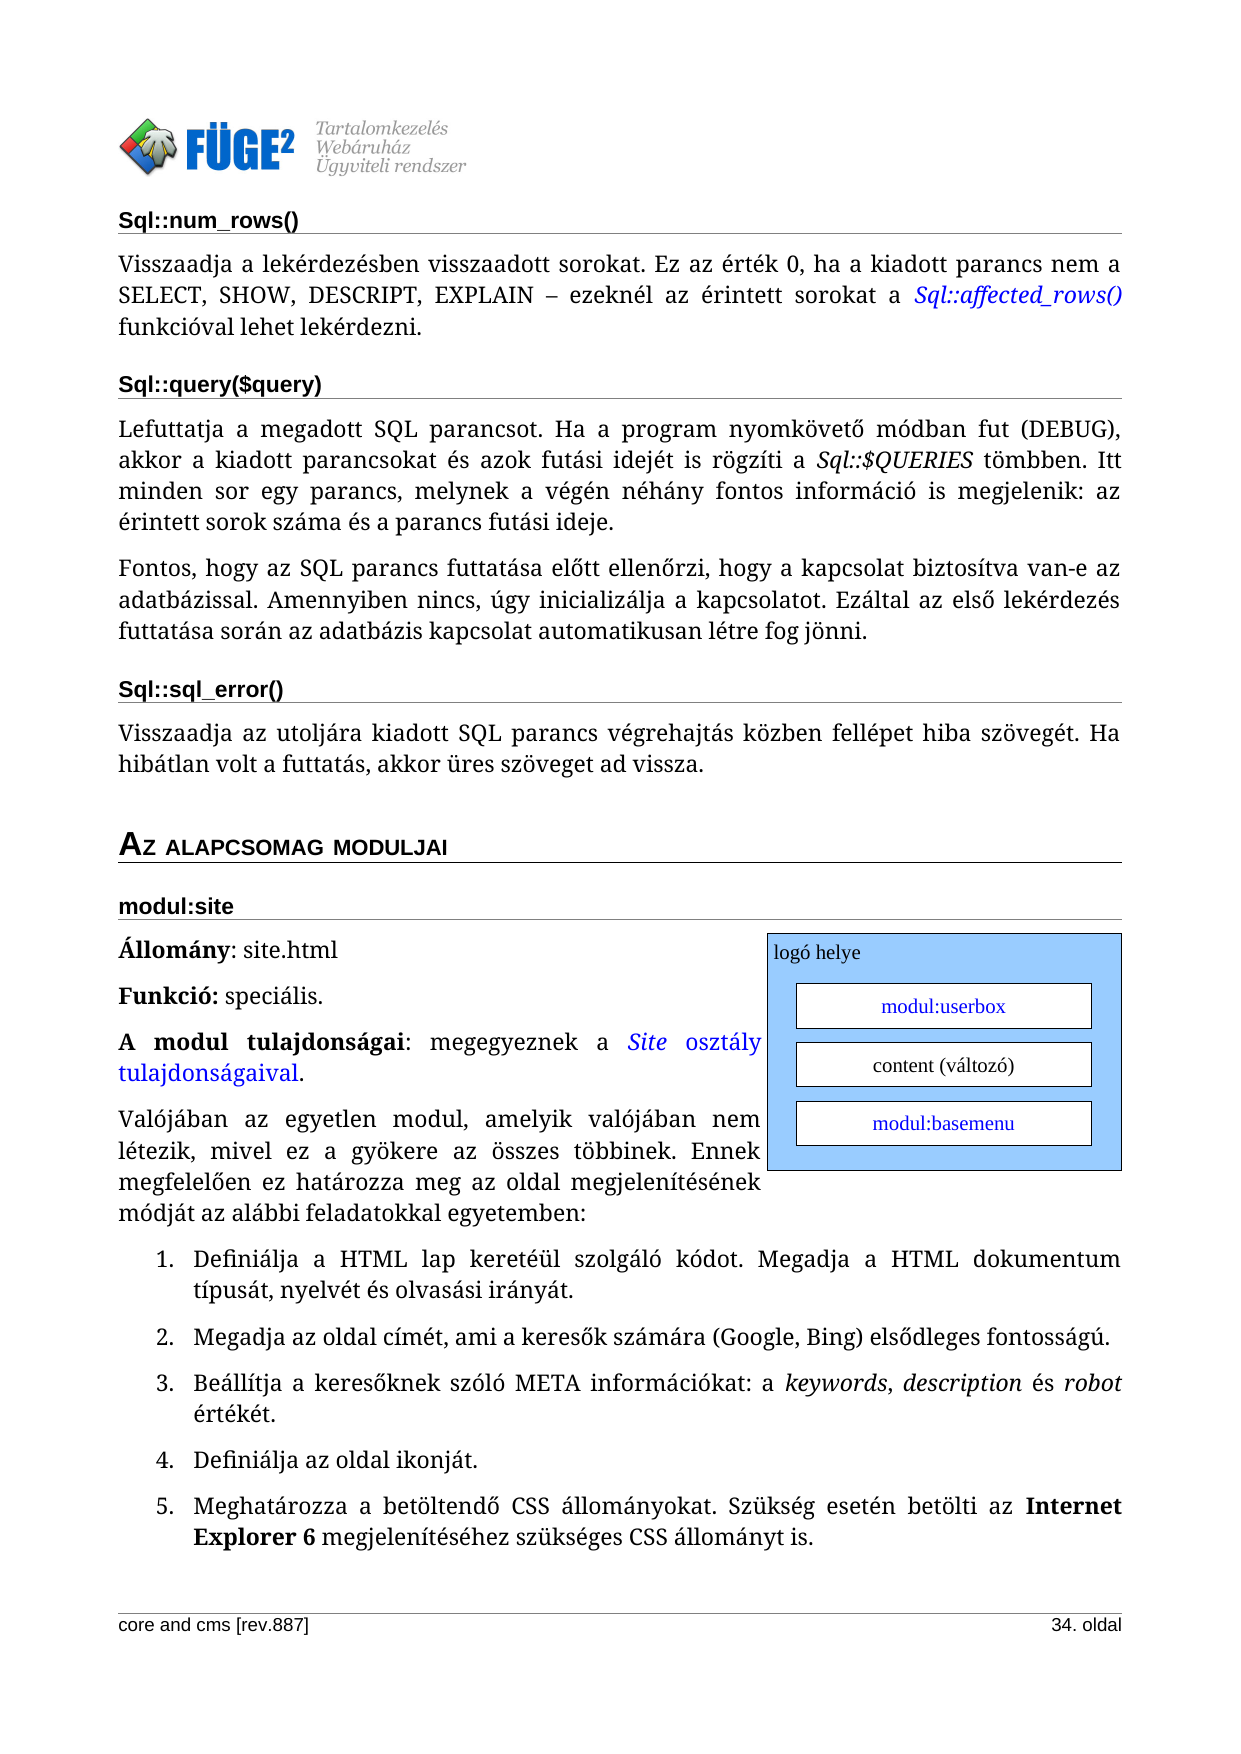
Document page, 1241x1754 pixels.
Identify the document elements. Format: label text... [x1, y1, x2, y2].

subtitle Sql::num_rows() [118, 207, 1122, 233]
subtitle modul:site [118, 893, 1122, 919]
list Megadja az oldal címét, ami a keresők számára (Google, Bing) elsődleges fontosságú. [156, 1320, 1122, 1352]
text Lefuttatja a megadott SQL parancsot. Ha a program nyomkövető módban fut (DEBUG), akkor a kiadott parancsokat és azok futási idejét is rögzíti a Sql::$QUERIES tömbben. Itt minden sor egy parancs, melynek a végén néhány fontos információ is megjelenik: az érintett sorok száma és a parancs futási ideje. [118, 412, 1122, 537]
subtitle Sql::sql_error() [118, 676, 1122, 702]
list Definiálja a HTML lap keretéül szolgáló kódot. Megadja a HTML dokumentum típusát, nyelvét és olvasási irányát. [156, 1243, 1122, 1306]
text Visszaadja az utoljára kiadott SQL parancs végrehajtás közben fellépet hiba szövegét. Ha hibátlan volt a futtatás, akkor üres szöveget ad vissza. [118, 717, 1122, 779]
list Beállítja a keresőknek szóló META információkat: a keywords, description és robot értékét. [156, 1366, 1122, 1429]
list Meghatározza a betöltendő CSS állományokat. Szükség esetén betölti az Internet Explorer 6 megjelenítéséhez szükséges CSS állományt is. [156, 1490, 1122, 1552]
list Definiálja az oldal ikonját. [156, 1444, 1122, 1475]
subtitle Sql::query($query) [118, 371, 1122, 398]
text Visszaadja a lekérdezésben visszaadott sorokat. Ez az érték 0, ha a kiadott parancs nem a SELECT, SHOW, DESCRIPT, EXPLAIN – ezeknél az érintett sorokat a Sql::affected_rows() funkcióval lehet lekérdezni. [118, 248, 1122, 342]
text A modul tulajdonságai: megegyeznek a Site osztály tulajdonságaival. [118, 1026, 767, 1088]
text Valójában az egyetlen modul, amelyik valójában nem létezik, mivel ez a gyökere az összes többinek. Ennek megfelelően ez határozza meg az oldal megjelenítésének módját az alábbi feladatokkal egyetemben: [118, 1103, 1122, 1228]
text Fontos, hogy az SQL parancs futtatása előtt ellenőrzi, hogy a kapcsolat biztosítva van-e az adatbázissal. Amennyiben nincs, úgy inicializálja a kapcsolatot. Ezáltal az első lekérdezés futtatása során az adatbázis kapcsolat automatikusan létre fog jönni. [118, 552, 1122, 646]
text Funkció: speciális. [118, 980, 767, 1011]
picture [118, 118, 473, 177]
text Állomány: site.html [118, 934, 767, 965]
subtitle Az alapcsomag moduljai [118, 824, 1122, 862]
